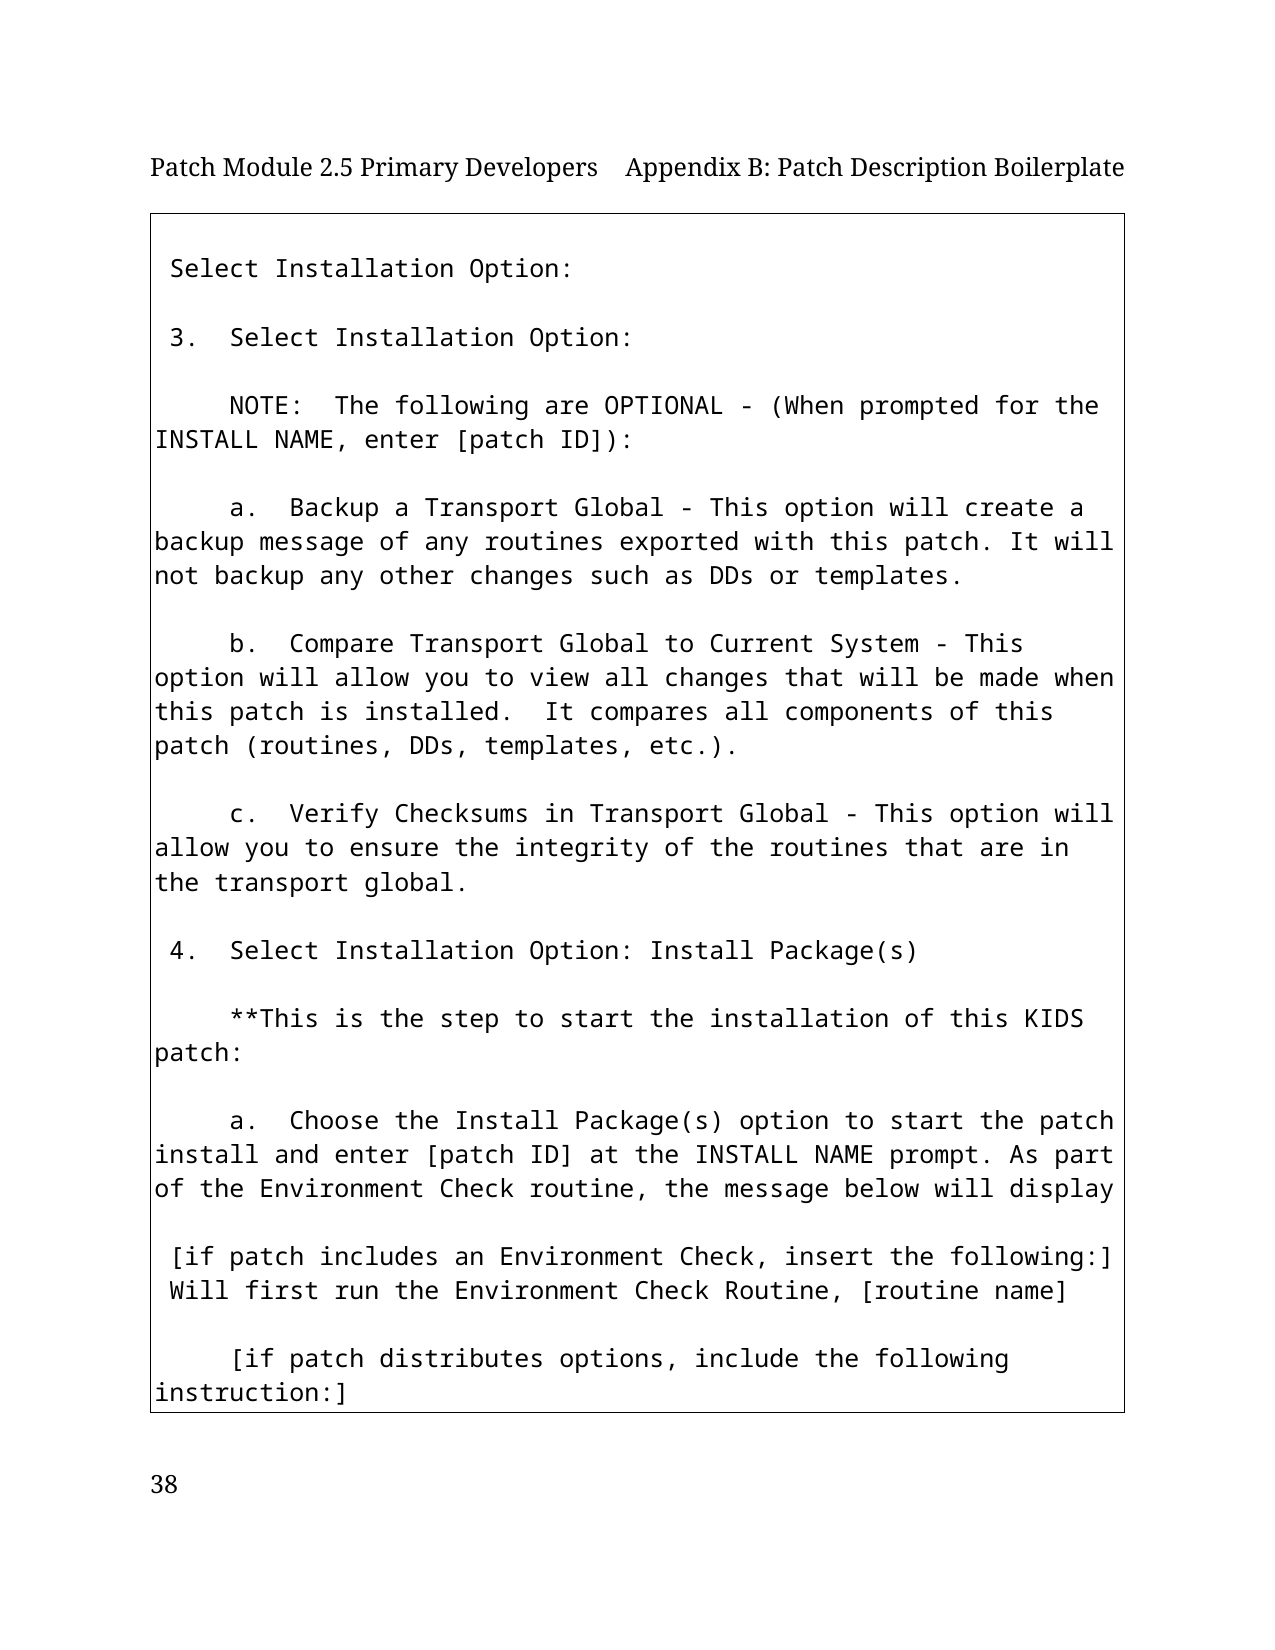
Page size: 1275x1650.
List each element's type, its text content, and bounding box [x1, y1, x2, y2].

text 3. Select Installation Option: [151, 315, 1124, 353]
text Select Installation Option: [151, 247, 1124, 285]
text [if patch distributes options, include the following instruction:] [151, 1337, 1124, 1412]
text a. Choose the Install Package(s) option to start the patch install and enter [patch ID] at the INSTALL NAME prompt. As part of the Environment Check routine, the message below will display [151, 1098, 1124, 1205]
text c. Verify Checksums in Transport Global - This option will allow you to ensure the integrity of the routines that are in the transport global. [151, 792, 1124, 898]
text NOTE: The following are OPTIONAL - (When prompted for the INSTALL NAME, enter [patch ID]): [151, 383, 1124, 455]
text Will first run the Environment Check Routine, [routine name] [151, 1269, 1124, 1307]
text [if patch includes an Environment Check, insert the following:] [151, 1235, 1124, 1269]
text a. Backup a Transport Global - This option will create a backup message of any routines exported with this patch. It will not backup any other changes such as DDs or templates. [151, 485, 1124, 592]
text b. Compare Transport Global to Current System - This option will allow you to view all changes that will be made when this patch is installed. It compares all components of this patch (routines, DDs, templates, etc.). [151, 622, 1124, 762]
text **This is the step to start the installation of this KIDS patch: [151, 996, 1124, 1068]
text 4. Select Installation Option: Install Package(s) [151, 928, 1124, 966]
